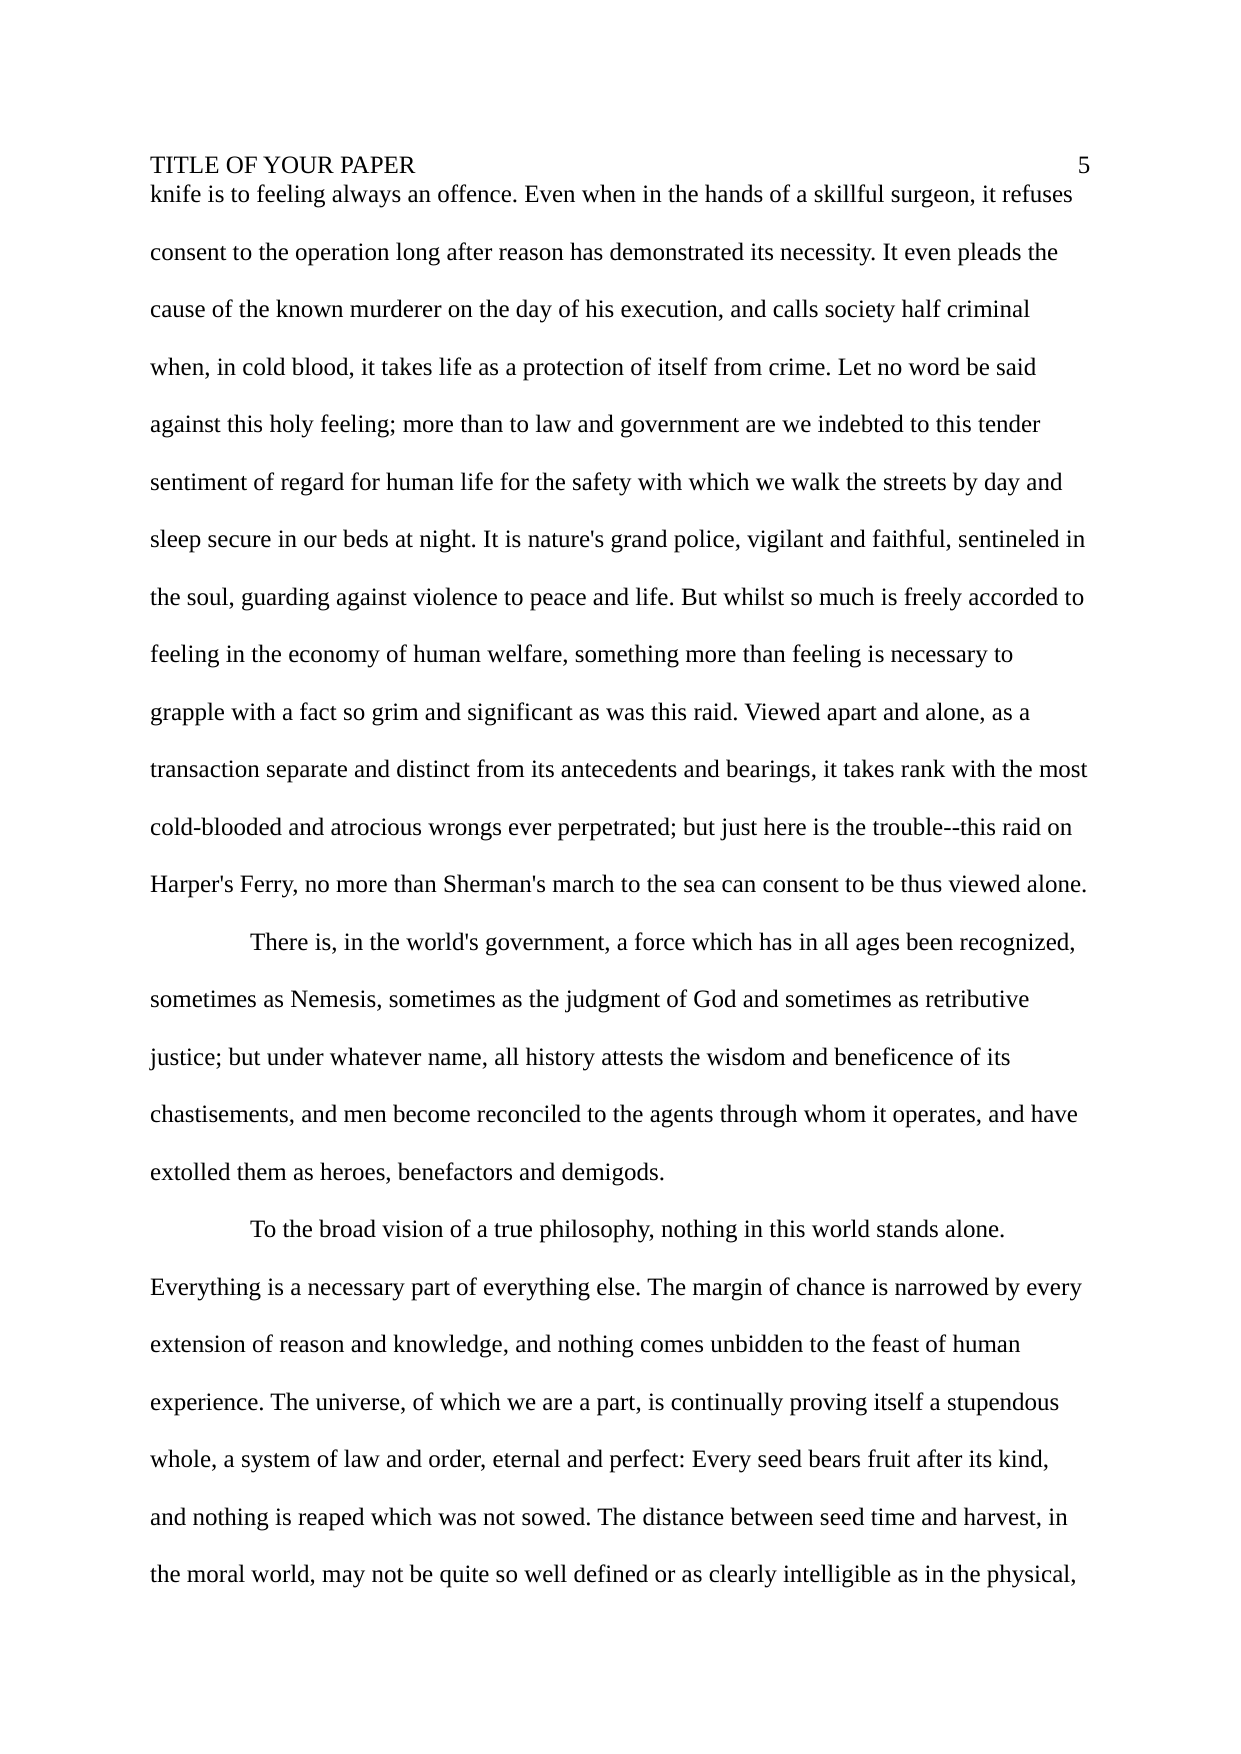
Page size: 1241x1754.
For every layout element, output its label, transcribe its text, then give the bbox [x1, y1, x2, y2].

text knife is to feeling always an offence. Even when in the hands of a skillful surgeon, it refuses consent to the operation long after reason has demonstrated its necessity. It even pleads the cause of the known murderer on the day of his execution, and calls society half criminal when, in cold blood, it takes life as a protection of itself from crime. Let no word be said against this holy feeling; more than to law and government are we indebted to this tender sentiment of regard for human life for the safety with which we walk the streets by day and sleep secure in our beds at night. It is nature's grand police, vigilant and faithful, sentineled in the soul, guarding against violence to peace and life. But whilst so much is freely accorded to feeling in the economy of human welfare, something more than feeling is necessary to grapple with a fact so grim and significant as was this raid. Viewed apart and alone, as a transaction separate and distinct from its antecedents and bearings, it takes rank with the most cold-blooded and atrocious wrongs ever perpetrated; but just here is the trouble--this raid on Harper's Ferry, no more than Sherman's march to the sea can consent to be thus viewed alone. [150, 179, 1090, 898]
text There is, in the world's government, a force which has in all ages been recognized, sometimes as Nemesis, sometimes as the judgment of God and sometimes as retributive justice; but under whatever name, all history attests the wisdom and beneficence of its chastisements, and men become reconciled to the agents through whom it operates, and have extolled them as heroes, benefactors and demigods. [150, 927, 1090, 1186]
text To the broad vision of a true philosophy, nothing in this world stands alone. Everything is a necessary part of everything else. The margin of chance is narrowed by every extension of reason and knowledge, and nothing comes unbidden to the feast of human experience. The universe, of which we are a part, is continually proving itself a stupendous whole, a system of law and order, eternal and perfect: Every seed bears fruit after its kind, and nothing is reaped which was not sowed. The distance between seed time and harvest, in the moral world, may not be quite so well defined or as clearly intelligible as in the physical, [150, 1214, 1090, 1588]
